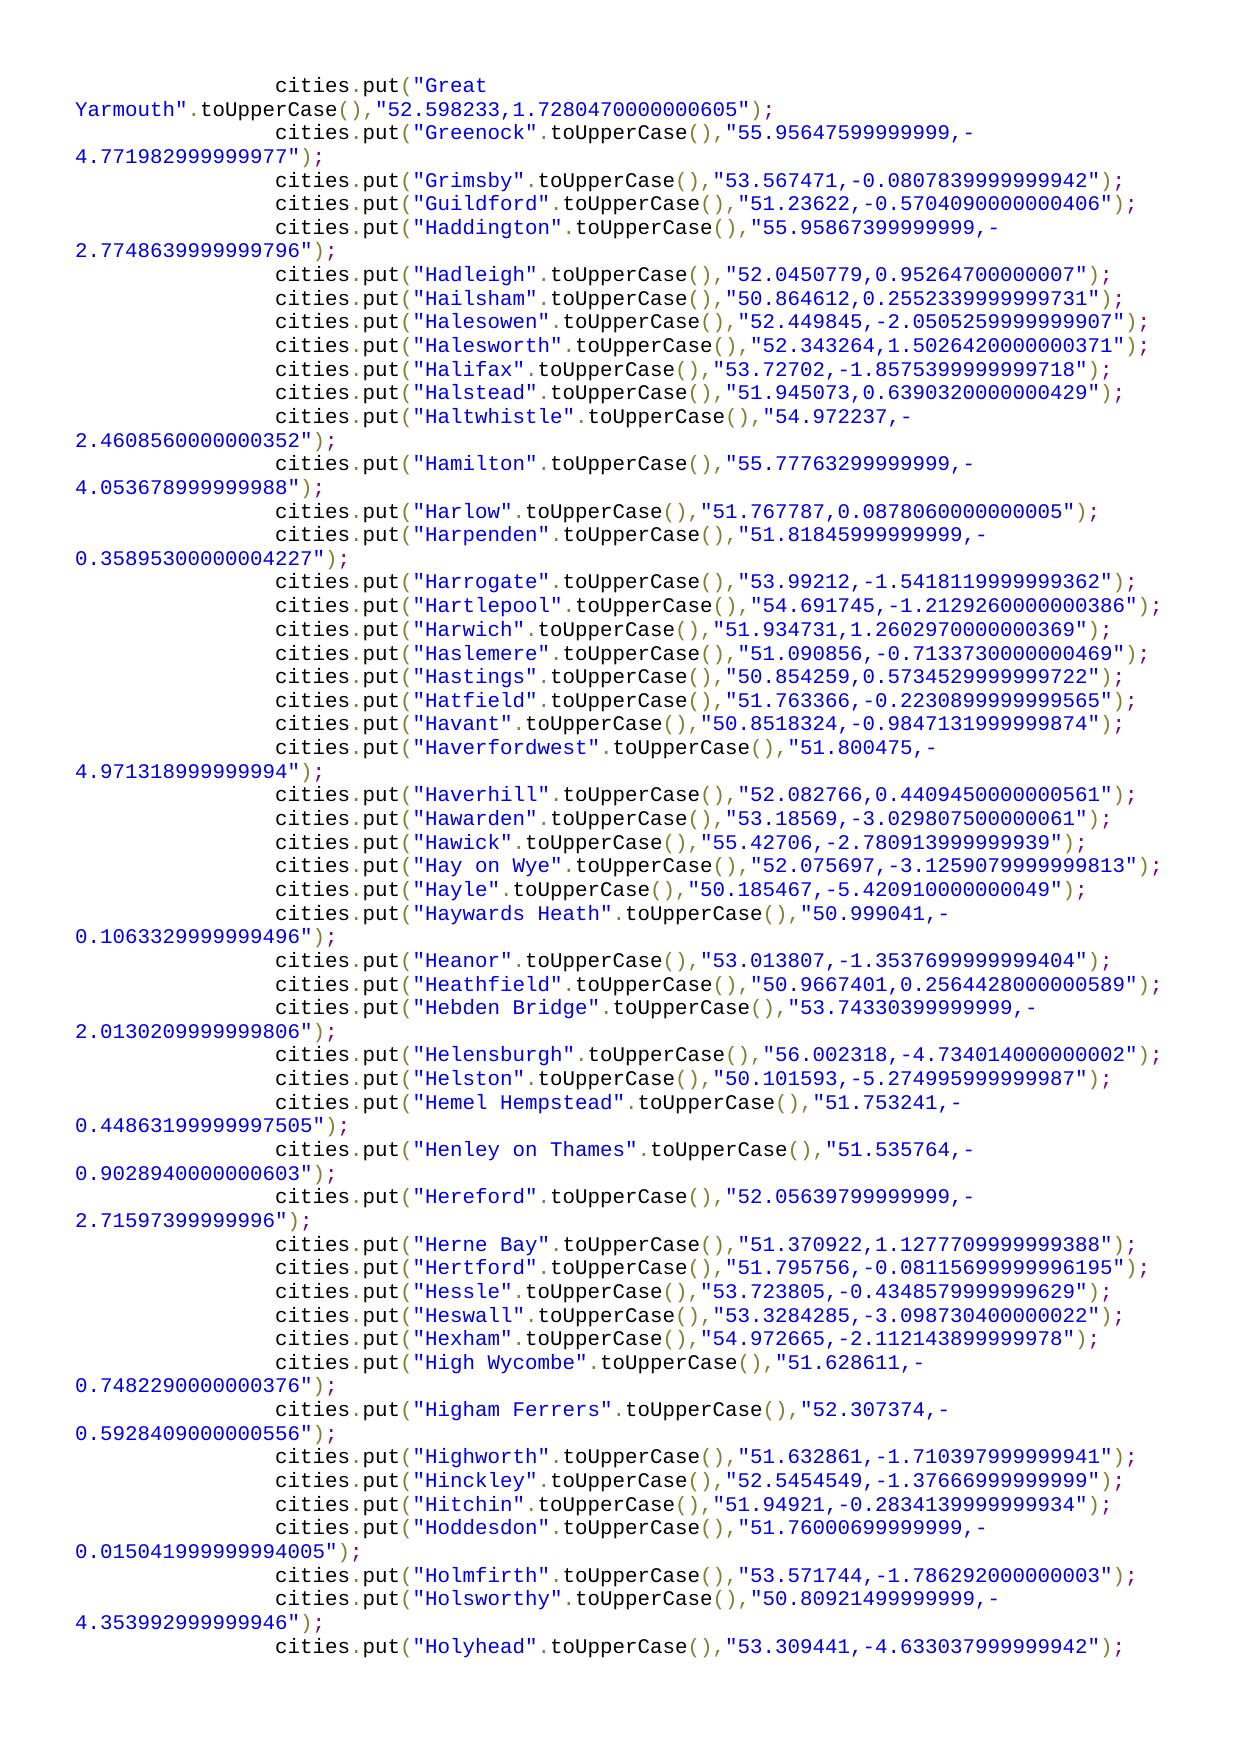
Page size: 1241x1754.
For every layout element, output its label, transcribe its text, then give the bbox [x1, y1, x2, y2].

text cities.put("Hoddesdon".toUpperCase(),"51.76000699999999,-0.015041999999994005"); [75, 1517, 1165, 1565]
text cities.put("Holsworthy".toUpperCase(),"50.80921499999999,-4.353992999999946"); [75, 1588, 1165, 1636]
text cities.put("Halesworth".toUpperCase(),"52.343264,1.5026420000000371"); [75, 335, 1165, 359]
text cities.put("Heanor".toUpperCase(),"53.013807,-1.3537699999999404"); [75, 950, 1165, 973]
text cities.put("Hertford".toUpperCase(),"51.795756,-0.08115699999996195"); [75, 1257, 1165, 1281]
text cities.put("Hinckley".toUpperCase(),"52.5454549,-1.37666999999999"); [75, 1470, 1165, 1494]
text cities.put("High Wycombe".toUpperCase(),"51.628611,-0.7482290000000376"); [75, 1352, 1165, 1399]
text cities.put("Halstead".toUpperCase(),"51.945073,0.6390320000000429"); [75, 382, 1165, 406]
text cities.put("Harwich".toUpperCase(),"51.934731,1.2602970000000369"); [75, 619, 1165, 642]
text cities.put("Harrogate".toUpperCase(),"53.99212,-1.5418119999999362"); [75, 572, 1165, 595]
text cities.put("Hayle".toUpperCase(),"50.185467,-5.420910000000049"); [75, 879, 1165, 903]
text cities.put("Helston".toUpperCase(),"50.101593,-5.274995999999987"); [75, 1068, 1165, 1092]
text cities.put("Hexham".toUpperCase(),"54.972665,-2.112143899999978"); [75, 1328, 1165, 1352]
text cities.put("Greenock".toUpperCase(),"55.95647599999999,-4.771982999999977"); [75, 122, 1165, 169]
text cities.put("Halifax".toUpperCase(),"53.72702,-1.8575399999999718"); [75, 359, 1165, 382]
text cities.put("Hemel Hempstead".toUpperCase(),"51.753241,-0.44863199999997505"); [75, 1092, 1165, 1139]
text cities.put("Hebden Bridge".toUpperCase(),"53.74330399999999,-2.0130209999999806"); [75, 997, 1165, 1044]
text cities.put("Haverhill".toUpperCase(),"52.082766,0.4409450000000561"); [75, 784, 1165, 808]
text cities.put("Harlow".toUpperCase(),"51.767787,0.0878060000000005"); [75, 501, 1165, 524]
text cities.put("Hawick".toUpperCase(),"55.42706,-2.780913999999939"); [75, 832, 1165, 855]
text cities.put("Haywards Heath".toUpperCase(),"50.999041,-0.1063329999999496"); [75, 903, 1165, 950]
text cities.put("Hastings".toUpperCase(),"50.854259,0.5734529999999722"); [75, 666, 1165, 690]
text cities.put("Henley on Thames".toUpperCase(),"51.535764,-0.9028940000000603"); [75, 1139, 1165, 1186]
text cities.put("Grimsby".toUpperCase(),"53.567471,-0.0807839999999942"); [75, 169, 1165, 193]
text cities.put("Hamilton".toUpperCase(),"55.77763299999999,-4.053678999999988"); [75, 453, 1165, 501]
text cities.put("Havant".toUpperCase(),"50.8518324,-0.9847131999999874"); [75, 713, 1165, 737]
text cities.put("Hartlepool".toUpperCase(),"54.691745,-1.2129260000000386"); [75, 595, 1165, 619]
text cities.put("Haltwhistle".toUpperCase(),"54.972237,-2.4608560000000352"); [75, 406, 1165, 453]
text cities.put("Hadleigh".toUpperCase(),"52.0450779,0.95264700000007"); [75, 264, 1165, 288]
text cities.put("Hereford".toUpperCase(),"52.05639799999999,-2.71597399999996"); [75, 1186, 1165, 1234]
text cities.put("Helensburgh".toUpperCase(),"56.002318,-4.734014000000002"); [75, 1044, 1165, 1068]
text cities.put("Hitchin".toUpperCase(),"51.94921,-0.2834139999999934"); [75, 1494, 1165, 1517]
text cities.put("Heswall".toUpperCase(),"53.3284285,-3.098730400000022"); [75, 1304, 1165, 1328]
text cities.put("Holmfirth".toUpperCase(),"53.571744,-1.786292000000003"); [75, 1565, 1165, 1588]
text cities.put("Hawarden".toUpperCase(),"53.18569,-3.029807500000061"); [75, 808, 1165, 832]
text cities.put("Haverfordwest".toUpperCase(),"51.800475,-4.971318999999994"); [75, 737, 1165, 784]
text cities.put("Guildford".toUpperCase(),"51.23622,-0.5704090000000406"); [75, 193, 1165, 217]
text cities.put("Hatfield".toUpperCase(),"51.763366,-0.2230899999999565"); [75, 690, 1165, 713]
text cities.put("Haslemere".toUpperCase(),"51.090856,-0.7133730000000469"); [75, 642, 1165, 666]
text cities.put("Highworth".toUpperCase(),"51.632861,-1.710397999999941"); [75, 1446, 1165, 1470]
text cities.put("Higham Ferrers".toUpperCase(),"52.307374,-0.5928409000000556"); [75, 1399, 1165, 1446]
text cities.put("Holyhead".toUpperCase(),"53.309441,-4.633037999999942"); [75, 1636, 1165, 1659]
text cities.put("Hay on Wye".toUpperCase(),"52.075697,-3.1259079999999813"); [75, 855, 1165, 879]
text cities.put("Harpenden".toUpperCase(),"51.81845999999999,-0.35895300000004227"); [75, 524, 1165, 572]
text cities.put("Heathfield".toUpperCase(),"50.9667401,0.2564428000000589"); [75, 973, 1165, 997]
text cities.put("Hailsham".toUpperCase(),"50.864612,0.2552339999999731"); [75, 288, 1165, 311]
text cities.put("Hessle".toUpperCase(),"53.723805,-0.4348579999999629"); [75, 1281, 1165, 1304]
text cities.put("Herne Bay".toUpperCase(),"51.370922,1.1277709999999388"); [75, 1234, 1165, 1257]
text cities.put("Haddington".toUpperCase(),"55.95867399999999,-2.7748639999999796"); [75, 217, 1165, 264]
text cities.put("Halesowen".toUpperCase(),"52.449845,-2.0505259999999907"); [75, 311, 1165, 335]
text cities.put("Great Yarmouth".toUpperCase(),"52.598233,1.7280470000000605"); [75, 75, 1165, 122]
